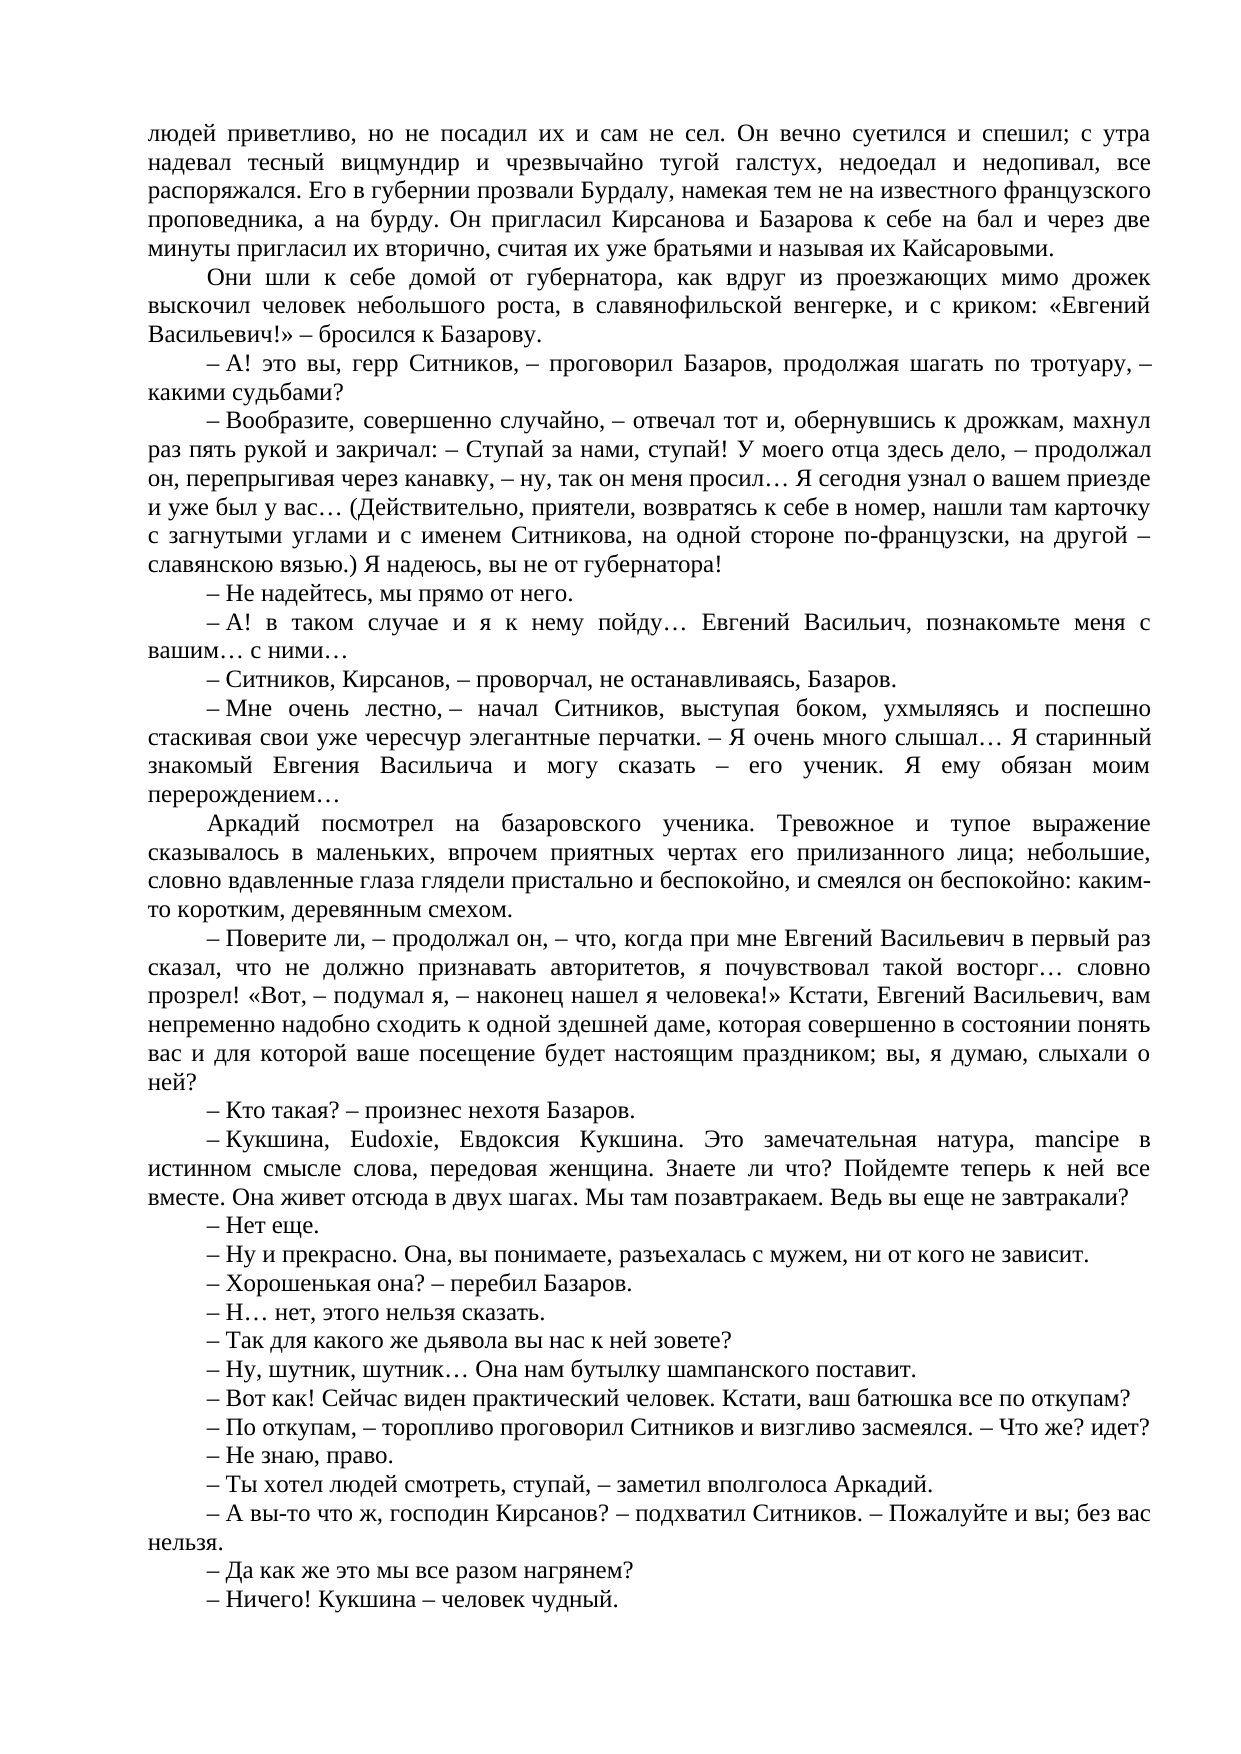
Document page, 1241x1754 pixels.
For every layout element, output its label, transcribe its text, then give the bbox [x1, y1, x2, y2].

text – Поверите ли, – продолжал он, – что, когда при мне Евгений Васильевич в первый раз сказал, что не должно признавать авторитетов, я почувствовал такой восторг… словно прозрел! «Вот, – подумал я, – наконец нашел я человека!» Кстати, Евгений Васильевич, вам непременно надобно сходить к одной здешней даме, которая совершенно в состоянии понять вас и для которой ваше посещение будет настоящим праздником; вы, я думаю, слыхали о ней? [148, 923, 1152, 1096]
text Аркадий посмотрел на базаровского ученика. Тревожное и тупое выражение сказывалось в маленьких, впрочем приятных чертах его прилизанного лица; небольшие, словно вдавленные глаза глядели пристально и беспокойно, и смеялся он беспокойно: каким-то коротким, деревянным смехом. [148, 808, 1152, 923]
text – Ты хотел людей смотреть, ступай, – заметил вполголоса Аркадий. [148, 1469, 1152, 1498]
text – Не надейтесь, мы прямо от него. [148, 578, 1152, 607]
text – А вы-то что ж, господин Кирсанов? – подхватил Ситников. – Пожалуйте и вы; без вас нельзя. [148, 1498, 1152, 1556]
text Они шли к себе домой от губернатора, как вдруг из проезжающих мимо дрожек выскочил человек небольшого роста, в славянофильской венгерке, и с криком: «Евгений Васильевич!» – бросился к Базарову. [148, 262, 1152, 348]
text – Вот как! Сейчас виден практический человек. Кстати, ваш батюшка все по откупам? [148, 1383, 1152, 1412]
text – Кто такая? – произнес нехотя Базаров. [148, 1096, 1152, 1124]
text – Да как же это мы все разом нагрянем? [148, 1556, 1152, 1584]
text – По откупам, – торопливо проговорил Ситников и визгливо засмеялся. – Что же? идет? [148, 1412, 1152, 1441]
text – Так для какого же дьявола вы нас к ней зовете? [148, 1326, 1152, 1354]
text – Мне очень лестно, – начал Ситников, выступая боком, ухмыляясь и поспешно стаскивая свои уже чересчур элегантные перчатки. – Я очень много слышал… Я старинный знакомый Евгения Васильича и могу сказать – его ученик. Я ему обязан моим перерождением… [148, 693, 1152, 808]
text – Хорошенькая она? – перебил Базаров. [148, 1268, 1152, 1297]
text людей приветливо, но не посадил их и сам не сел. Он вечно суетился и спешил; с утра надевал тесный вицмундир и чрезвычайно тугой галстух, недоедал и недопивал, все распоряжался. Его в губернии прозвали Бурдалу, намекая тем не на известного французского проповедника, а на бурду. Он пригласил Кирсанова и Базарова к себе на бал и через две минуты пригласил их вторично, считая их уже братьями и называя их Кайсаровыми. [148, 118, 1152, 262]
text – Ничего! Кукшина – человек чудный. [148, 1584, 1152, 1613]
text – Ну, шутник, шутник… Она нам бутылку шампанского поставит. [148, 1354, 1152, 1383]
text – Н… нет, этого нельзя сказать. [148, 1297, 1152, 1326]
text – Вообразите, совершенно случайно, – отвечал тот и, обернувшись к дрожкам, махнул раз пять рукой и закричал: – Ступай за нами, ступай! У моего отца здесь дело, – продолжал он, перепрыгивая через канавку, – ну, так он меня просил… Я сегодня узнал о вашем приезде и уже был у вас… (Действительно, приятели, возвратясь к себе в номер, нашли там карточку с загнутыми углами и с именем Ситникова, на одной стороне по-французски, на другой – славянскою вязью.) Я надеюсь, вы не от губернатора! [148, 406, 1152, 578]
text – Не знаю, право. [148, 1441, 1152, 1469]
text – Ну и прекрасно. Она, вы понимаете, разъехалась с мужем, ни от кого не зависит. [148, 1239, 1152, 1268]
text – Ситников, Кирсанов, – проворчал, не останавливаясь, Базаров. [148, 664, 1152, 693]
text – Нет еще. [148, 1211, 1152, 1239]
text – А! в таком случае и я к нему пойду… Евгений Васильич, познакомьте меня с вашим… с ними… [148, 607, 1152, 664]
text – А! это вы, герр Ситников, – проговорил Базаров, продолжая шагать по тротуару, – какими судьбами? [148, 348, 1152, 406]
text – Кукшина, Eudoxie, Евдоксия Кукшина. Это замечательная натура, mancipe в истинном смысле слова, передовая женщина. Знаете ли что? Пойдемте теперь к ней все вместе. Она живет отсюда в двух шагах. Мы там позавтракаем. Ведь вы еще не завтракали? [148, 1124, 1152, 1211]
